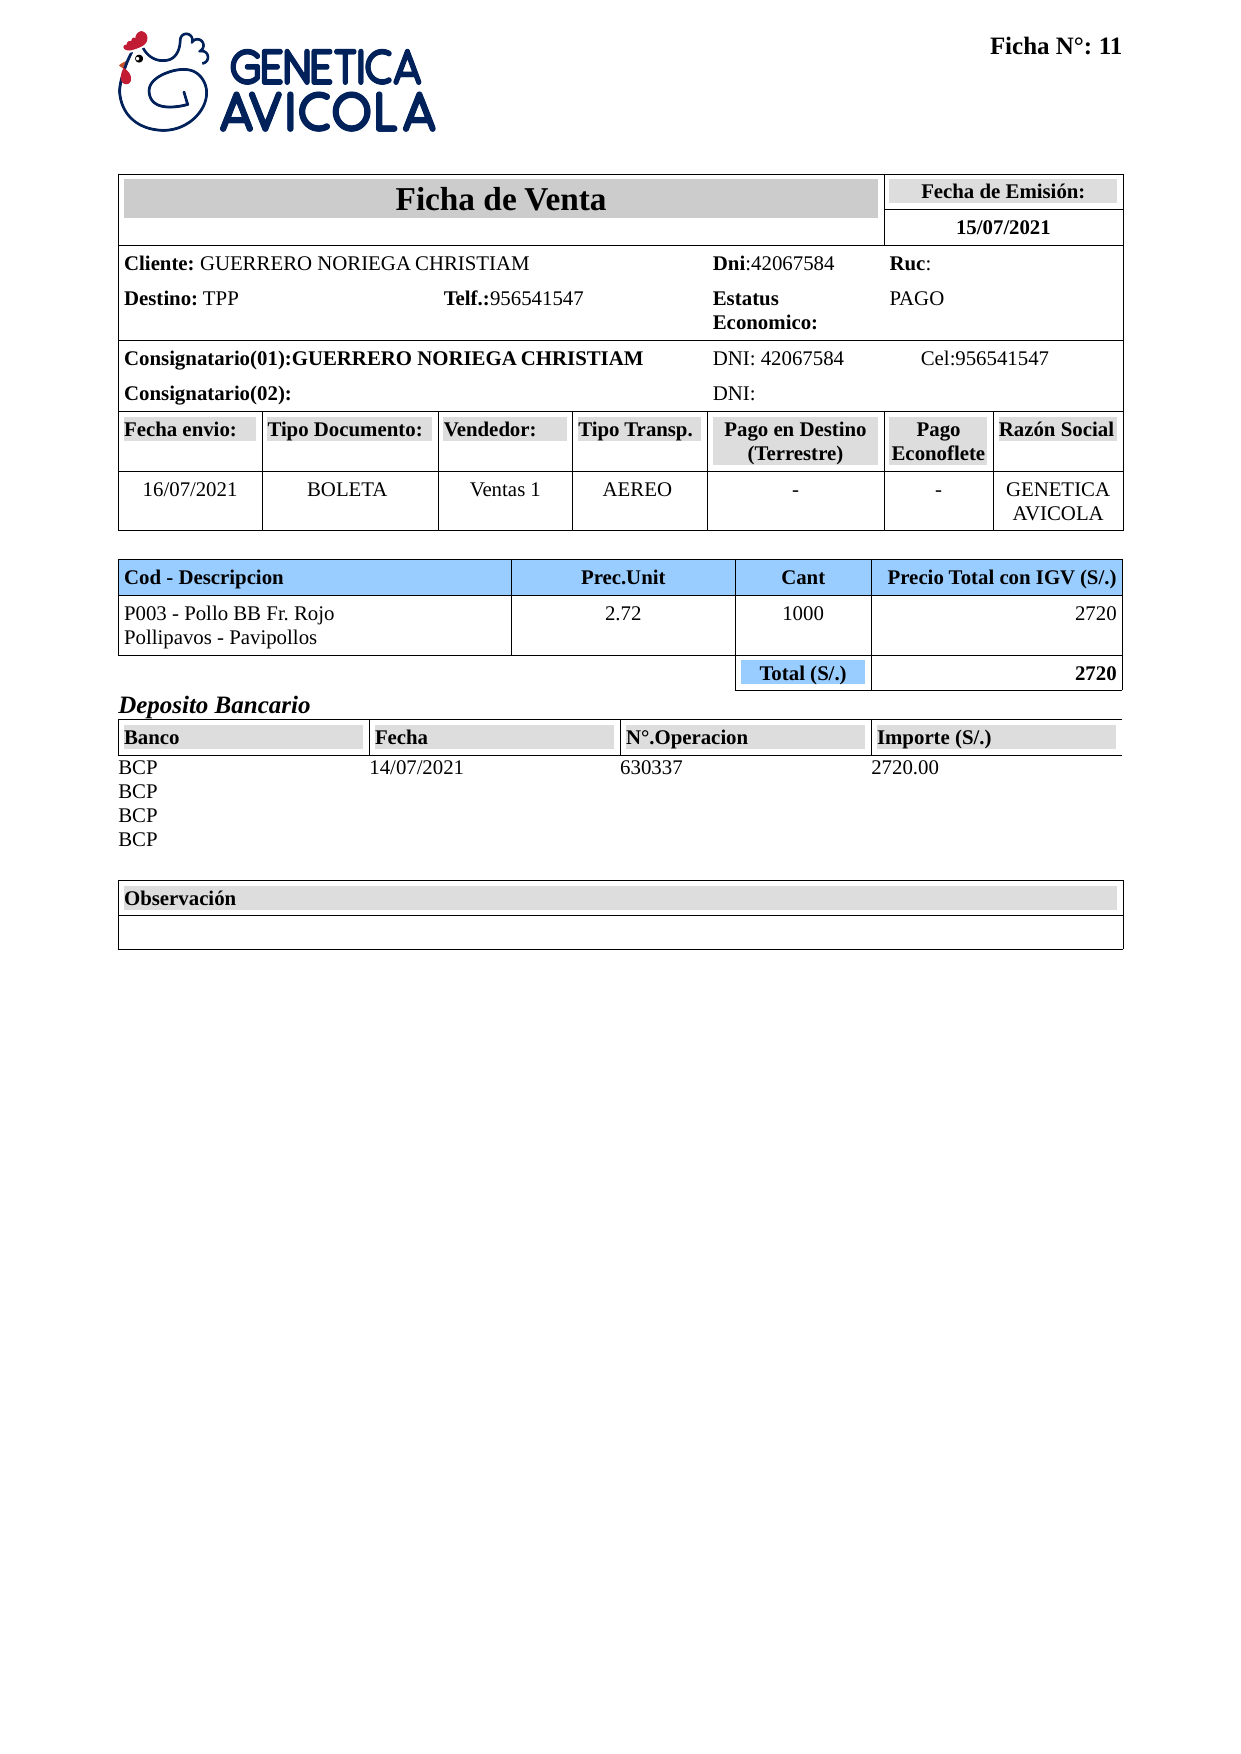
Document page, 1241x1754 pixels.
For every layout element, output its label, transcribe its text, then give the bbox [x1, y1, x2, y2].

table_header Importe (S/.) [872, 720, 1122, 755]
table_header Cant [736, 560, 871, 595]
picture [118, 31, 436, 132]
table_cell [620, 827, 871, 851]
table_cell Tipo Transp. [573, 412, 707, 471]
table_cell Vendedor: [439, 412, 572, 471]
table_cell P003 - Pollo BB Fr. Rojo Pollipavos - Pavipollos [119, 596, 511, 654]
table_header Prec.Unit [512, 560, 735, 595]
table_cell [369, 827, 620, 851]
table_cell Fecha envio: [119, 412, 262, 471]
table_cell 14/07/2021 [369, 756, 620, 779]
table_cell Pago Econoflete [885, 412, 993, 471]
table_header Fecha de Emisión: [885, 175, 1123, 209]
table_cell Total (S/.) [736, 656, 871, 690]
table_header N°.Operacion [621, 720, 871, 755]
table_cell 2720 [872, 656, 1122, 690]
table_cell Ruc: [884, 246, 1123, 280]
table_cell Dni:42067584 [707, 246, 884, 280]
table_cell Consignatario(02): [119, 376, 707, 411]
table_cell [871, 779, 1122, 803]
table_cell Estatus Economico: [707, 280, 884, 340]
table_cell BCP [118, 779, 369, 803]
table_cell - [885, 472, 993, 530]
text Deposito Bancario [118, 690, 1122, 719]
table_cell GENETICA AVICOLA [994, 472, 1123, 530]
table_cell Destino: TPP [119, 280, 438, 340]
table_cell Cel:956541547 [915, 341, 1123, 376]
table_cell Consignatario(01):GUERRERO NORIEGA CHRISTIAM [119, 341, 707, 376]
table_cell [119, 916, 1123, 948]
table_cell BCP [118, 756, 369, 779]
table_cell BCP [118, 803, 369, 827]
table_cell [871, 803, 1122, 827]
table_cell DNI: [707, 376, 1123, 411]
table_header Cod - Descripcion [119, 560, 511, 595]
table_cell 2720.00 [871, 756, 1122, 779]
table_cell 15/07/2021 [885, 210, 1123, 245]
table_cell [871, 827, 1122, 851]
table_cell [620, 779, 871, 803]
table_cell BCP [118, 827, 369, 851]
table_cell DNI: 42067584 [707, 341, 915, 376]
table_cell PAGO [884, 280, 1123, 340]
table_header Fecha [370, 720, 620, 755]
table_cell 1000 [736, 596, 871, 654]
table_cell Tipo Documento: [263, 412, 438, 471]
table_header Ficha de Venta [119, 175, 884, 245]
table_cell [369, 779, 620, 803]
table_cell Razón Social [994, 412, 1123, 471]
table_header Precio Total con IGV (S/.) [872, 560, 1122, 595]
table_cell AEREO [573, 472, 707, 530]
table_cell [511, 656, 735, 690]
table_cell Telf.:956541547 [438, 280, 707, 340]
table_header Banco [119, 720, 369, 755]
table_cell 630337 [620, 756, 871, 779]
table_cell [118, 656, 511, 690]
table_cell 16/07/2021 [119, 472, 262, 530]
table_cell Cliente: GUERRERO NORIEGA CHRISTIAM [119, 246, 707, 280]
table_cell - [708, 472, 884, 530]
table_cell [620, 803, 871, 827]
table_cell Ventas 1 [439, 472, 572, 530]
table_cell Pago en Destino (Terrestre) [708, 412, 884, 471]
table_cell 2720 [872, 596, 1122, 654]
table_cell 2.72 [512, 596, 735, 654]
table_header Observación [119, 881, 1123, 915]
table_cell [369, 803, 620, 827]
table_cell BOLETA [263, 472, 438, 530]
